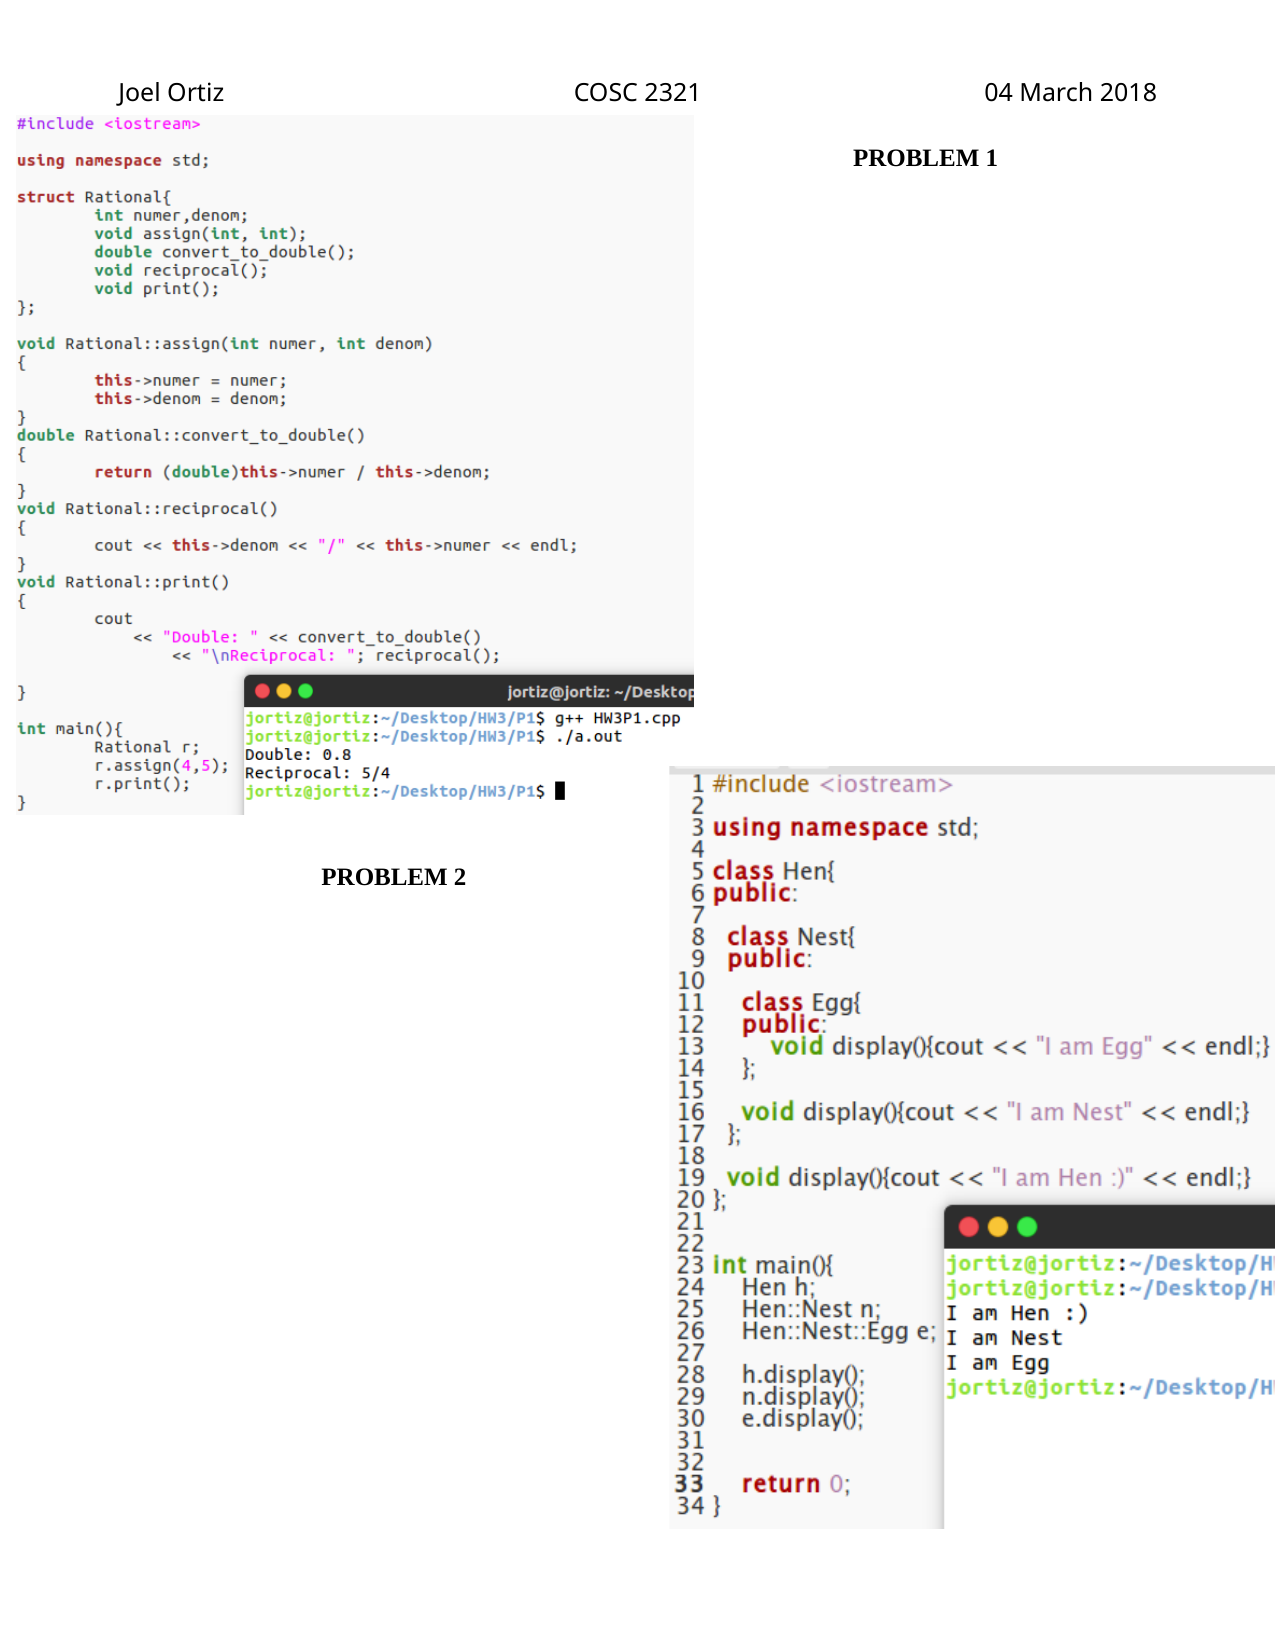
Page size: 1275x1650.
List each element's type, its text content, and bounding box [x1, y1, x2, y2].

text PROBLEM 1 [694, 143, 1157, 172]
text PROBLEM 2 [118, 862, 669, 891]
